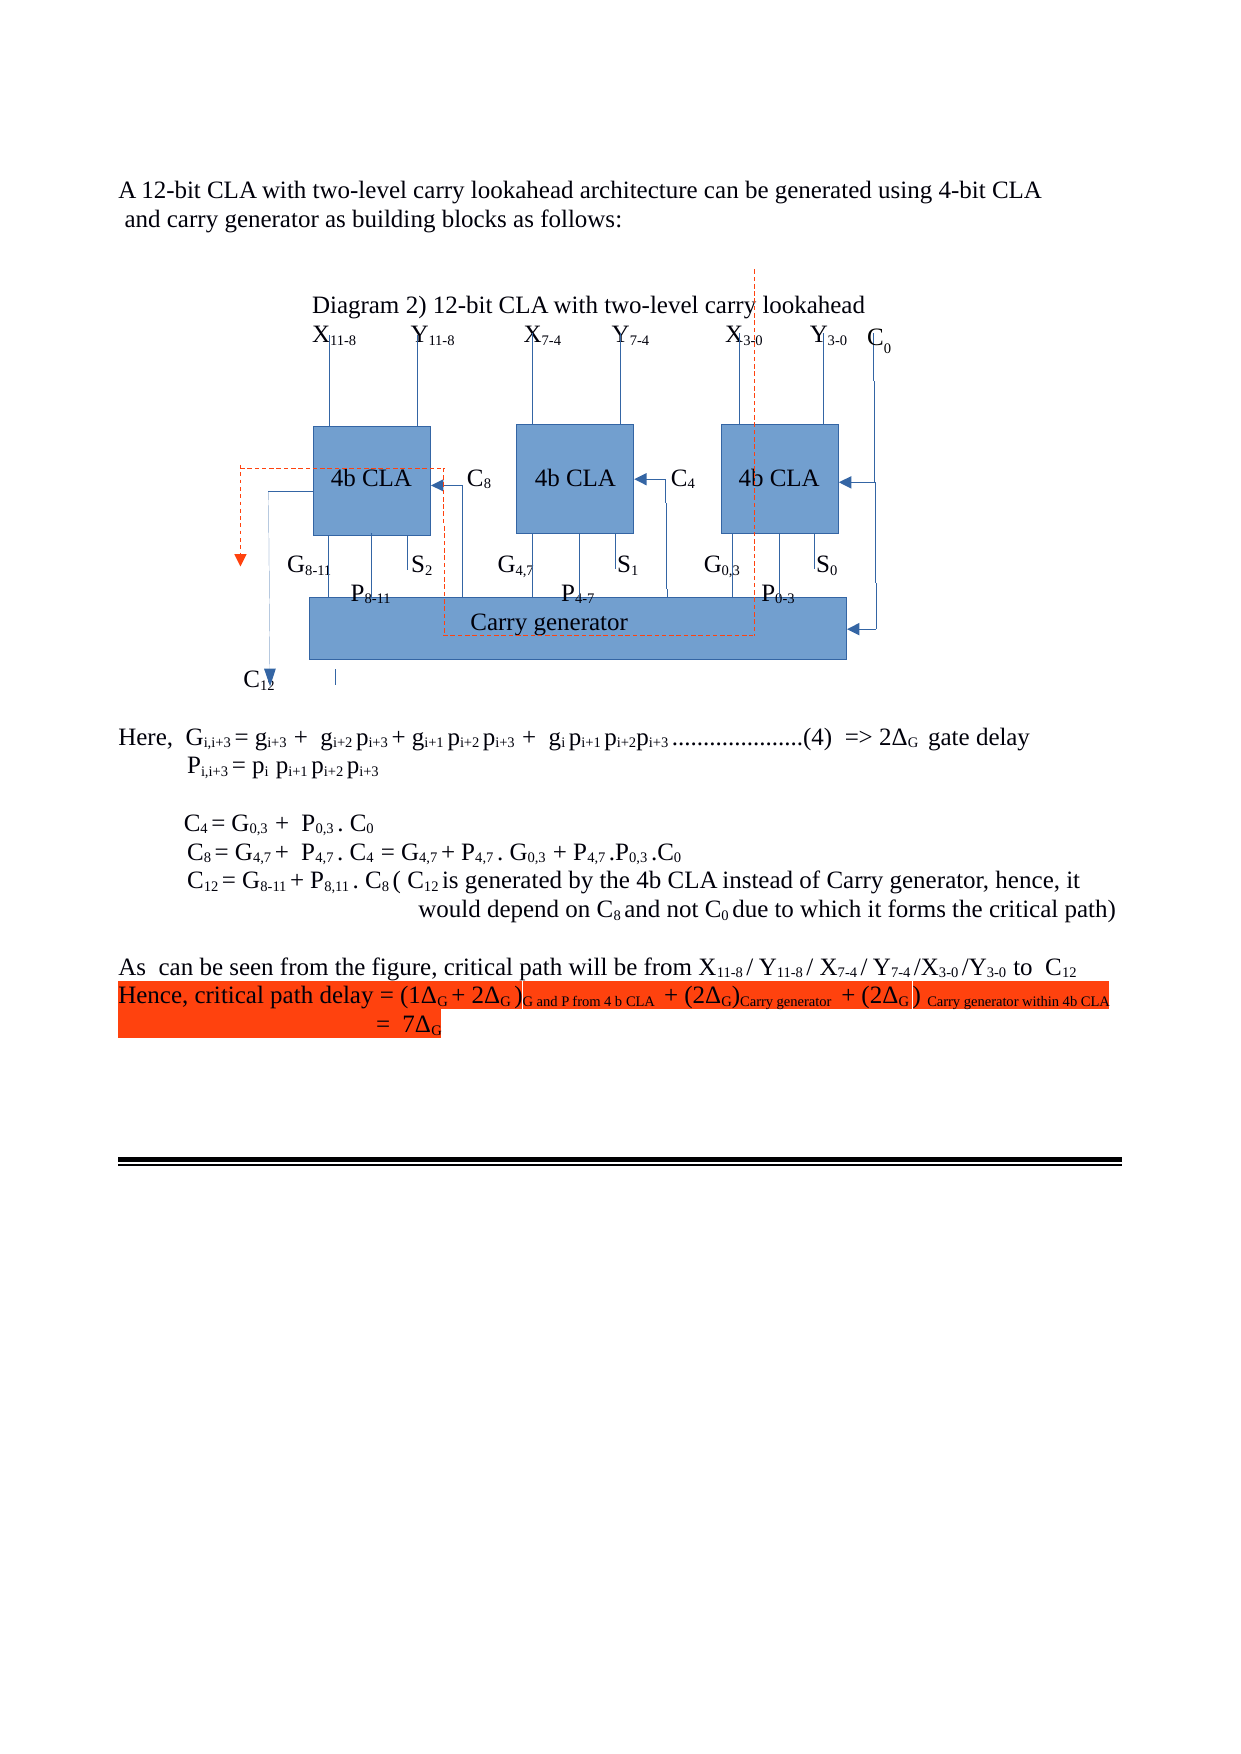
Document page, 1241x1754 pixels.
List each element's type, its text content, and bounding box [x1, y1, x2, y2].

text Carry generator [270, 607, 1122, 636]
text Diagram 2) 12-bit CLA with two-level carry lookahead [118, 291, 1122, 319]
text G8-11 S2 G4,7 S1 G0,3 S0 [118, 549, 269, 578]
text C8 = G4,7 + P4,7 . C4 = G4,7 + P4,7 . G0,3 + P4,7 .P0,3 .C0 [118, 837, 1122, 866]
text X11-8 Y11-8 X7-4 Y7-4 X3-0 Y3-0 [118, 319, 1122, 348]
text As can be seen from the figure, critical path will be from X11-8 / Y11-8 / X7-4 / Y7-4 /X3-0 /Y3-0 to C12 [118, 952, 1122, 981]
text Pi,i+3 = pi pi+1 pi+2 pi+3 [118, 751, 1122, 779]
text G8-11 S2 G4,7 S1 G0,3 S0 [533, 549, 579, 578]
text A 12-bit CLA with two-level carry lookahead architecture can be generated using 4-bit CLA [118, 176, 1122, 204]
text and carry generator as building blocks as follows: [118, 204, 1122, 233]
text G8-11 S2 G4,7 S1 G0,3 S0 [270, 549, 328, 578]
text G8-11 S2 G4,7 S1 G0,3 S0 [780, 549, 875, 578]
text would depend on C8 and not C0 due to which it forms the critical path) [118, 894, 1122, 923]
text G8-11 S2 G4,7 S1 G0,3 S0 [463, 549, 532, 578]
text Hence, critical path delay = (1ΔG + 2ΔG )G and P from 4 b CLA + (2ΔG)Carry generator + (2ΔG ) Carry generator within 4b CLA [118, 981, 1122, 1009]
text Here, Gi,i+3 = gi+3 + gi+2 pi+3 + gi+1 pi+2 pi+3 + gi pi+1 pi+2pi+3 .....................(4) => 2ΔG gate delay [118, 722, 1122, 751]
text P8-11 P4-7 P0-3 [270, 578, 1122, 607]
text = 7ΔG [118, 1009, 1122, 1038]
text [118, 607, 269, 636]
text G8-11 S2 G4,7 S1 G0,3 S0 [733, 549, 779, 578]
text C12 [118, 664, 1122, 693]
text G8-11 S2 G4,7 S1 G0,3 S0 [876, 549, 1122, 578]
text 4b CLA C8 4b CLA C4 4b CLA [118, 463, 875, 492]
text C12 = G8-11 + P8,11 . C8 ( C12 is generated by the 4b CLA instead of Carry generator, hence, it [118, 866, 1122, 894]
text G8-11 S2 G4,7 S1 G0,3 S0 [329, 549, 371, 578]
text [875, 463, 1122, 492]
text C4 = G0,3 + P0,3 . C0 [118, 808, 1122, 837]
text G8-11 S2 G4,7 S1 G0,3 S0 [667, 549, 732, 578]
text G8-11 S2 G4,7 S1 G0,3 S0 [580, 549, 666, 578]
text [118, 578, 269, 607]
text G8-11 S2 G4,7 S1 G0,3 S0 [372, 549, 462, 578]
